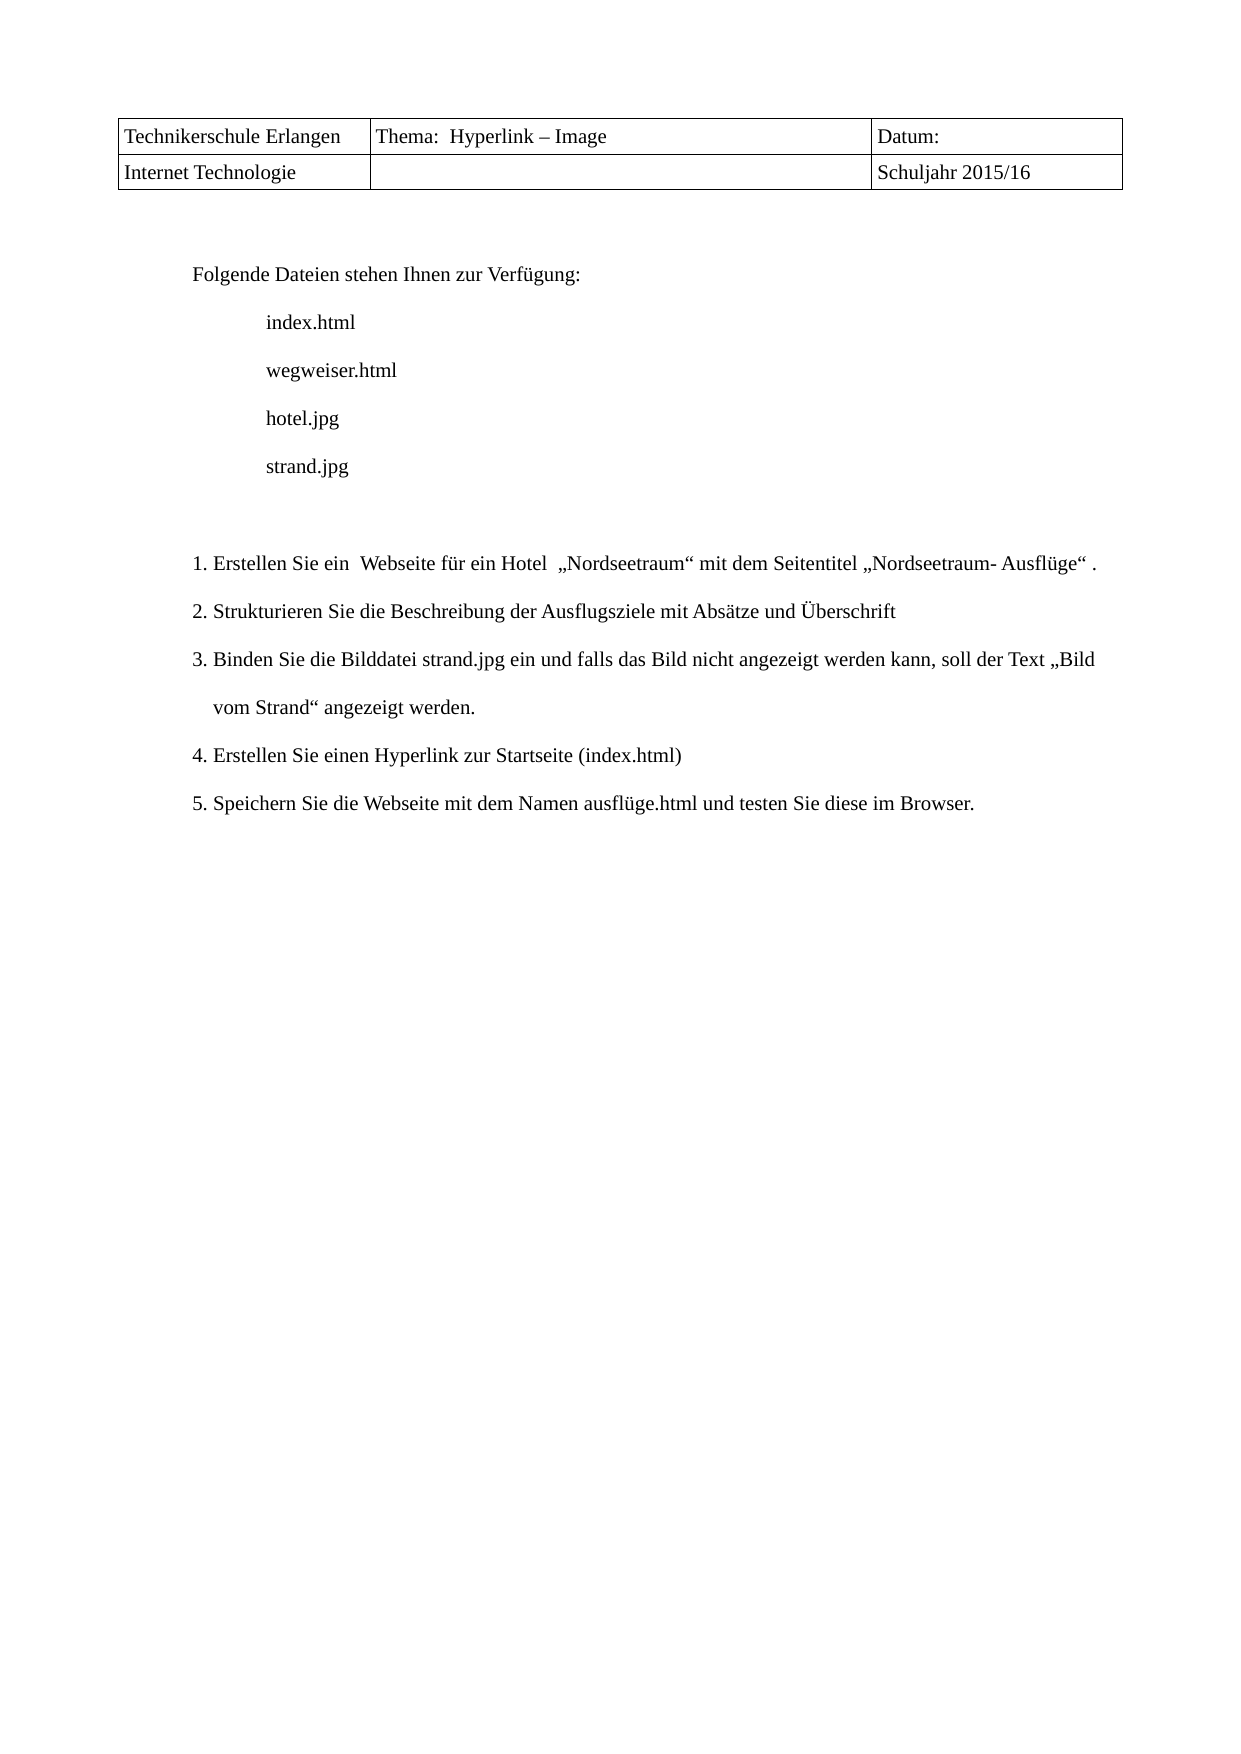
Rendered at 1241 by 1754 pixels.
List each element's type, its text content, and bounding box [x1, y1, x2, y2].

text 5. Speichern Sie die Webseite mit dem Namen ausflüge.html und testen Sie diese im Browser. [118, 791, 1122, 815]
text 3. Binden Sie die Bilddatei strand.jpg ein und falls das Bild nicht angezeigt werden kann, soll der Text „Bild [118, 647, 1122, 671]
table_header Technikerschule Erlangen [119, 119, 370, 154]
text strand.jpg [118, 454, 1122, 478]
text Folgende Dateien stehen Ihnen zur Verfügung: [118, 262, 1122, 286]
text 4. Erstellen Sie einen Hyperlink zur Startseite (index.html) [118, 743, 1122, 767]
table_header Thema: Hyperlink – Image [371, 119, 871, 154]
table_cell Internet Technologie [119, 155, 370, 189]
text hotel.jpg [118, 406, 1122, 430]
table_cell [371, 155, 871, 189]
text wegweiser.html [118, 358, 1122, 382]
text vom Strand“ angezeigt werden. [118, 695, 1122, 719]
table_header Datum: [872, 119, 1122, 154]
text index.html [118, 310, 1122, 334]
text 1. Erstellen Sie ein Webseite für ein Hotel „Nordseetraum“ mit dem Seitentitel „Nordseetraum- Ausflüge“ . [118, 550, 1122, 574]
text 2. Strukturieren Sie die Beschreibung der Ausflugsziele mit Absätze und Überschrift [118, 598, 1122, 623]
table_cell Schuljahr 2015/16 [872, 155, 1122, 189]
